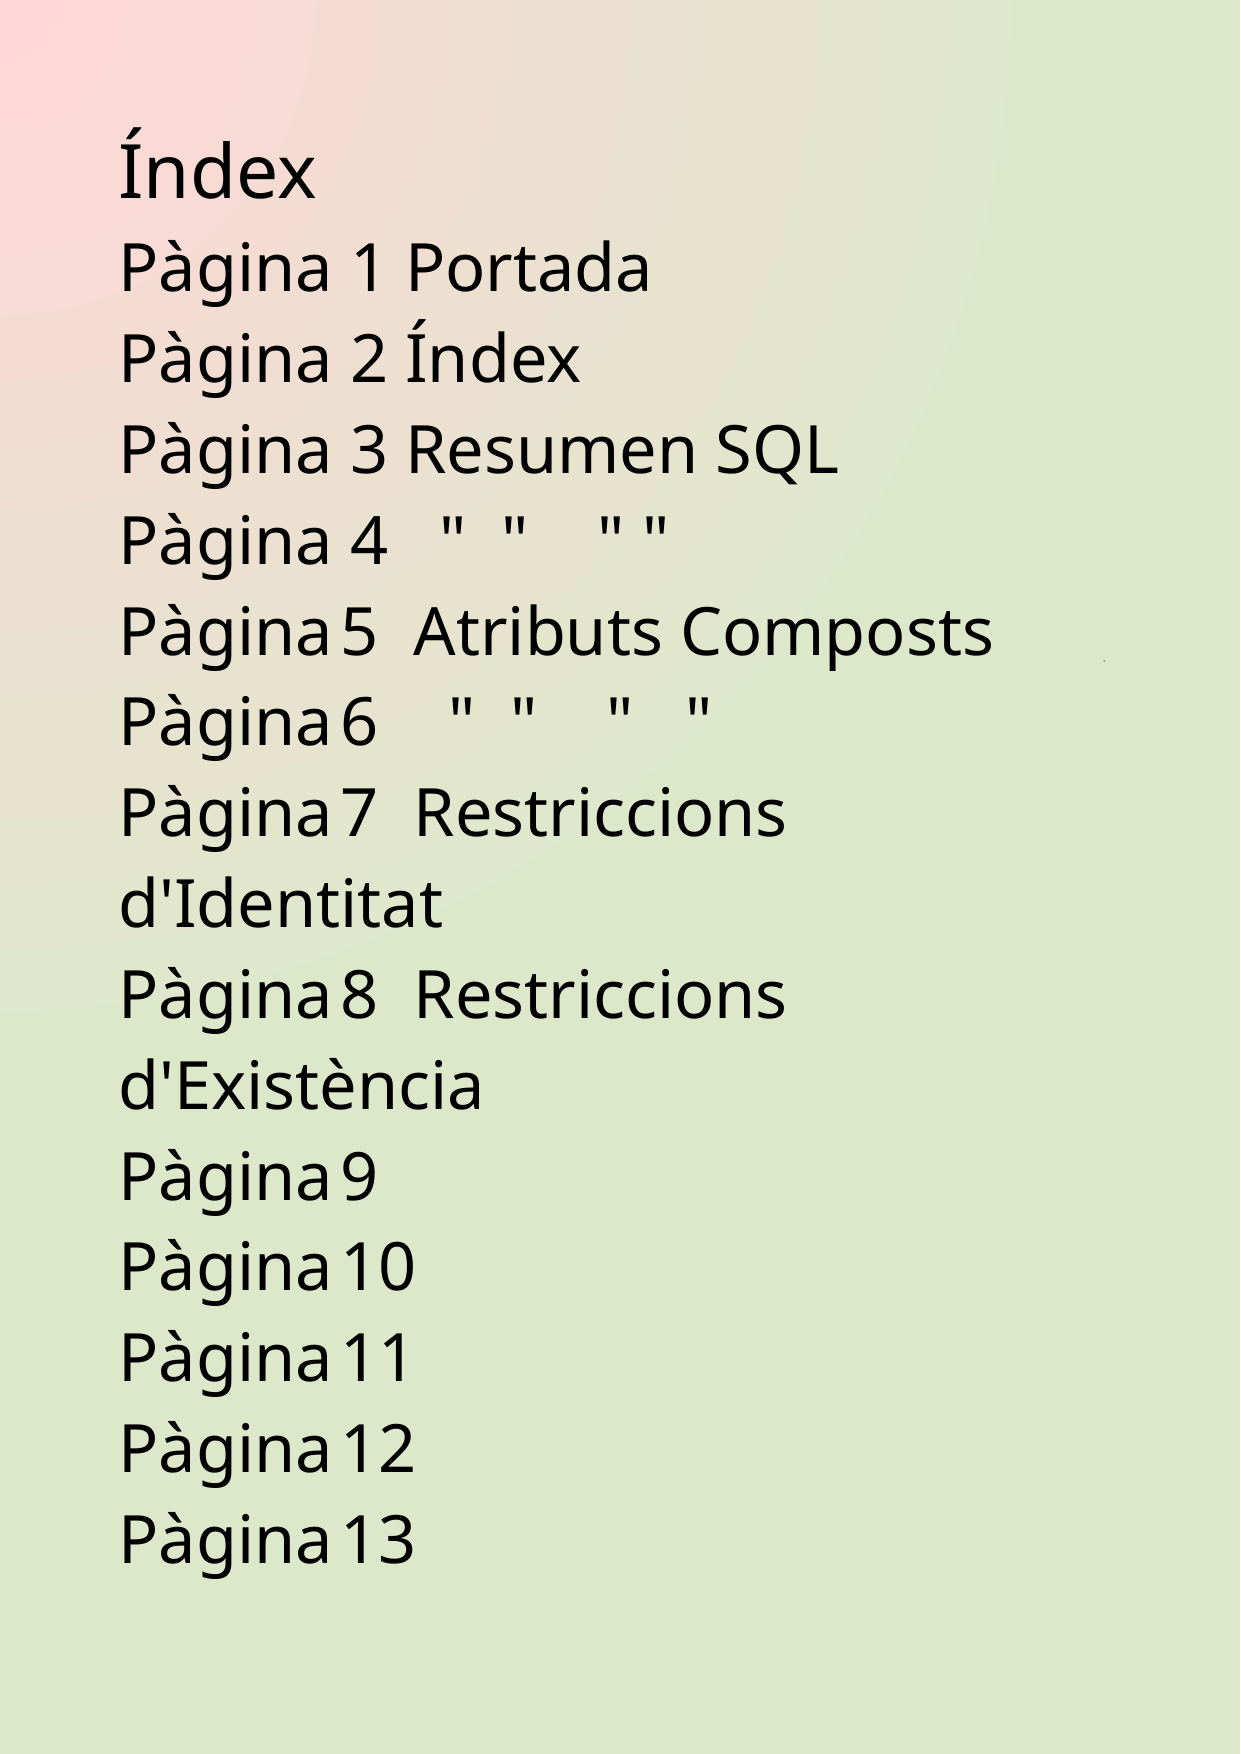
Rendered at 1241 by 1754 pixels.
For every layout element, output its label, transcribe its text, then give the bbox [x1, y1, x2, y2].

text Pàgina 6 " " " " [118, 674, 1122, 765]
text Pàgina 13 [118, 1492, 1122, 1583]
text Pàgina 3 Resumen SQL [118, 402, 1122, 493]
text Pàgina 2 Índex [118, 311, 1122, 402]
text Pàgina 1 Portada [118, 220, 1122, 311]
text Pàgina 7 Restriccions d'Identitat [118, 765, 1122, 947]
text Pàgina 9 [118, 1129, 1122, 1219]
text Pàgina 4 " " " " [118, 493, 1122, 584]
text Índex [118, 118, 1122, 220]
text Pàgina 12 [118, 1401, 1122, 1492]
text Pàgina 5 Atributs Composts [118, 584, 1122, 674]
text Pàgina 8 Restriccions d'Existència [118, 947, 1122, 1129]
text Pàgina 11 [118, 1310, 1122, 1401]
text Pàgina 10 [118, 1219, 1122, 1310]
